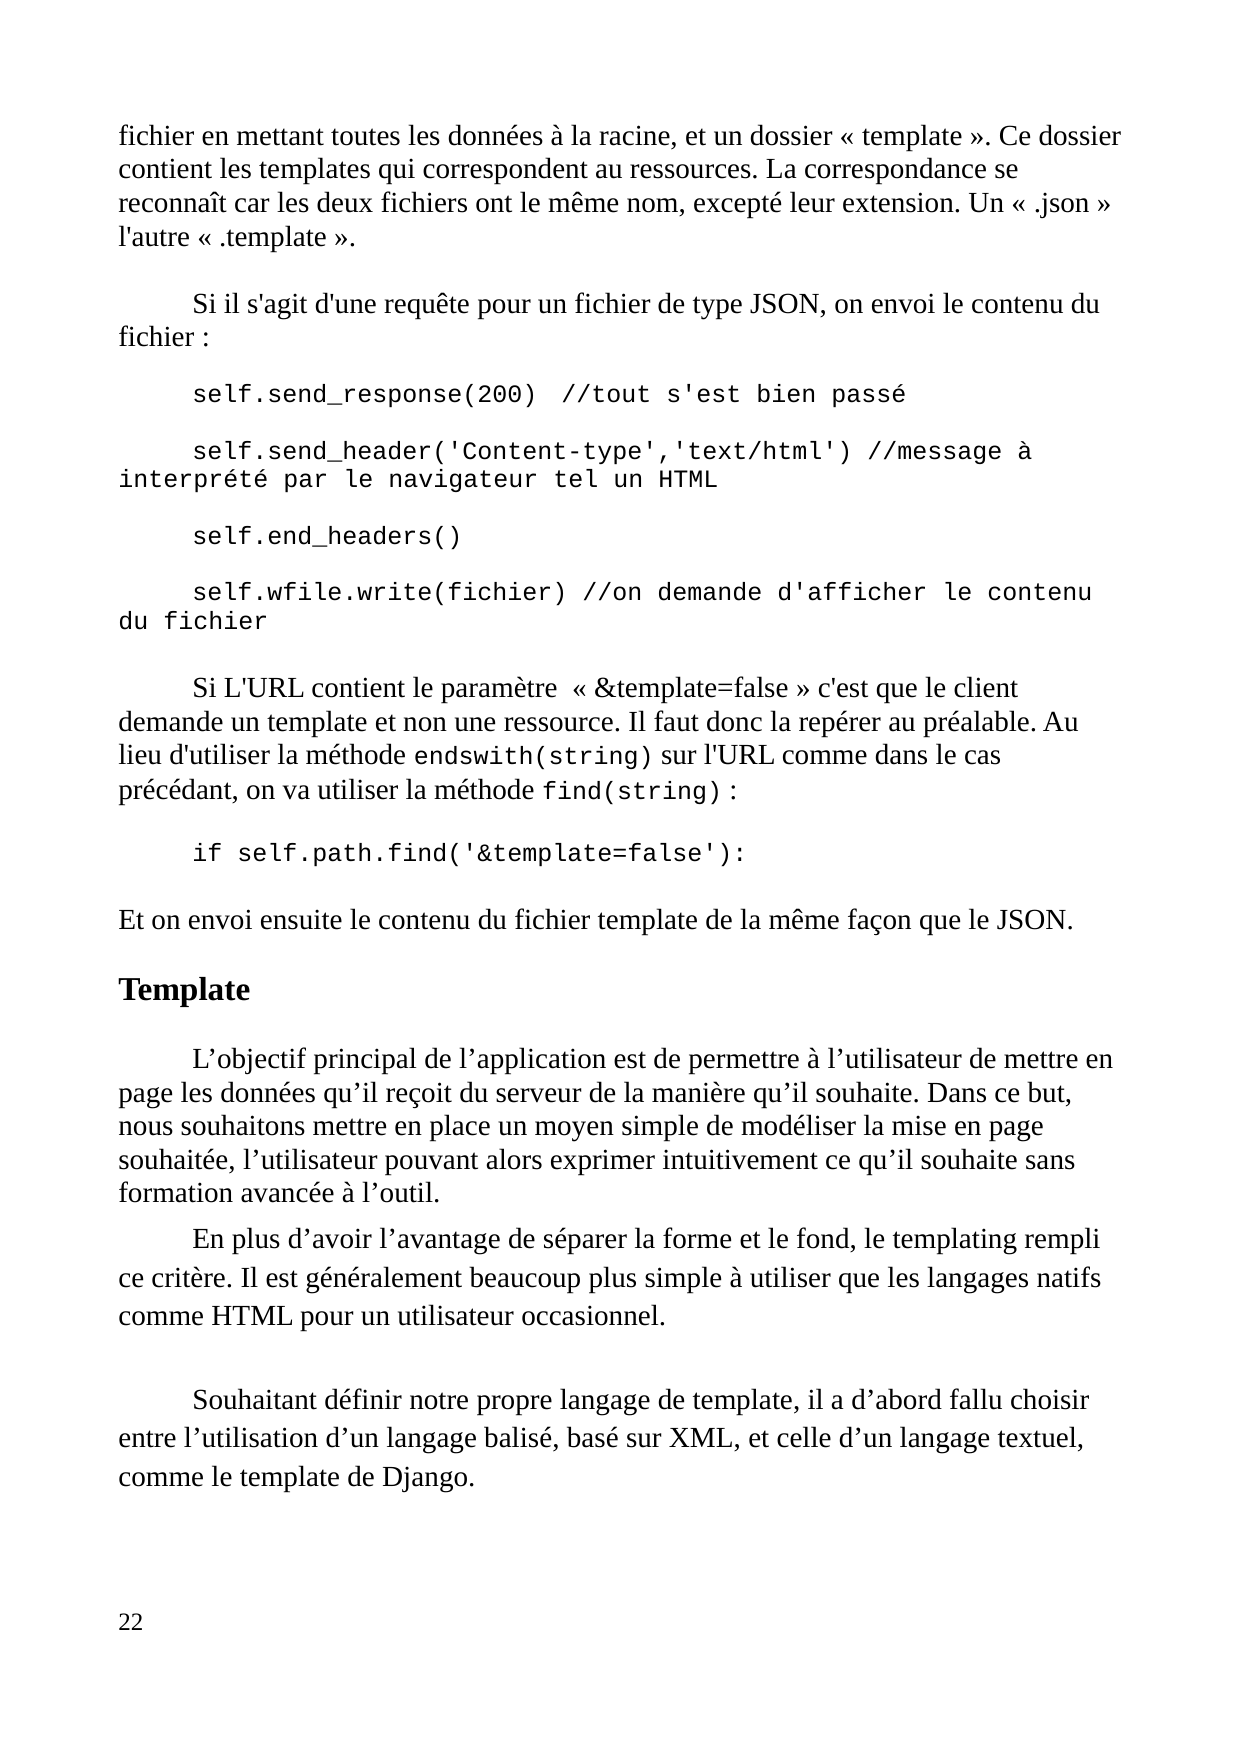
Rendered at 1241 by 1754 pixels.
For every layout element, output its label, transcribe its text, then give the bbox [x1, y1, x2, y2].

text En plus d’avoir l’avantage de séparer la forme et le fond, le templating rempli ce critère. Il est généralement beaucoup plus simple à utiliser que les langages natifs comme HTML pour un utilisateur occasionnel. [118, 1221, 1122, 1331]
text if self.path.find('&template=false'): [118, 840, 1122, 869]
text Et on envoi ensuite le contenu du fichier template de la même façon que le JSON. [118, 902, 1122, 936]
text self.send_response(200) //tout s'est bien passé [118, 382, 1122, 410]
text self.end_headers() [118, 523, 1122, 552]
text self.wfile.write(fichier) //on demande d'afficher le contenu du fichier [118, 580, 1122, 637]
text self.send_header('Content-type','text/html') //message à interprété par le navigateur tel un HTML [118, 438, 1122, 495]
text Template [118, 969, 1122, 1008]
text fichier en mettant toutes les données à la racine, et un dossier « template ». Ce dossier contient les templates qui correspondent au ressources. La correspondance se reconnaît car les deux fichiers ont le même nom, excepté leur extension. Un « .json » l'autre « .template ». [118, 118, 1122, 252]
text Si il s'agit d'une requête pour un fichier de type JSON, on envoi le contenu du fichier : [118, 286, 1122, 353]
text Souhaitant définir notre propre langage de template, il a d’abord fallu choisir entre l’utilisation d’un langage balisé, basé sur XML, et celle d’un langage textuel, comme le template de Django. [118, 1382, 1122, 1492]
text Si L'URL contient le paramètre « &template=false » c'est que le client demande un template et non une ressource. Il faut donc la repérer au préalable. Au lieu d'utiliser la méthode endswith(string) sur l'URL comme dans le cas précédant, on va utiliser la méthode find(string) : [118, 670, 1122, 807]
text L’objectif principal de l’application est de permettre à l’utilisateur de mettre en page les données qu’il reçoit du serveur de la manière qu’il souhaite. Dans ce but, nous souhaitons mettre en place un moyen simple de modéliser la mise en page souhaitée, l’utilisateur pouvant alors exprimer intuitivement ce qu’il souhaite sans formation avancée à l’outil. [118, 1041, 1122, 1209]
